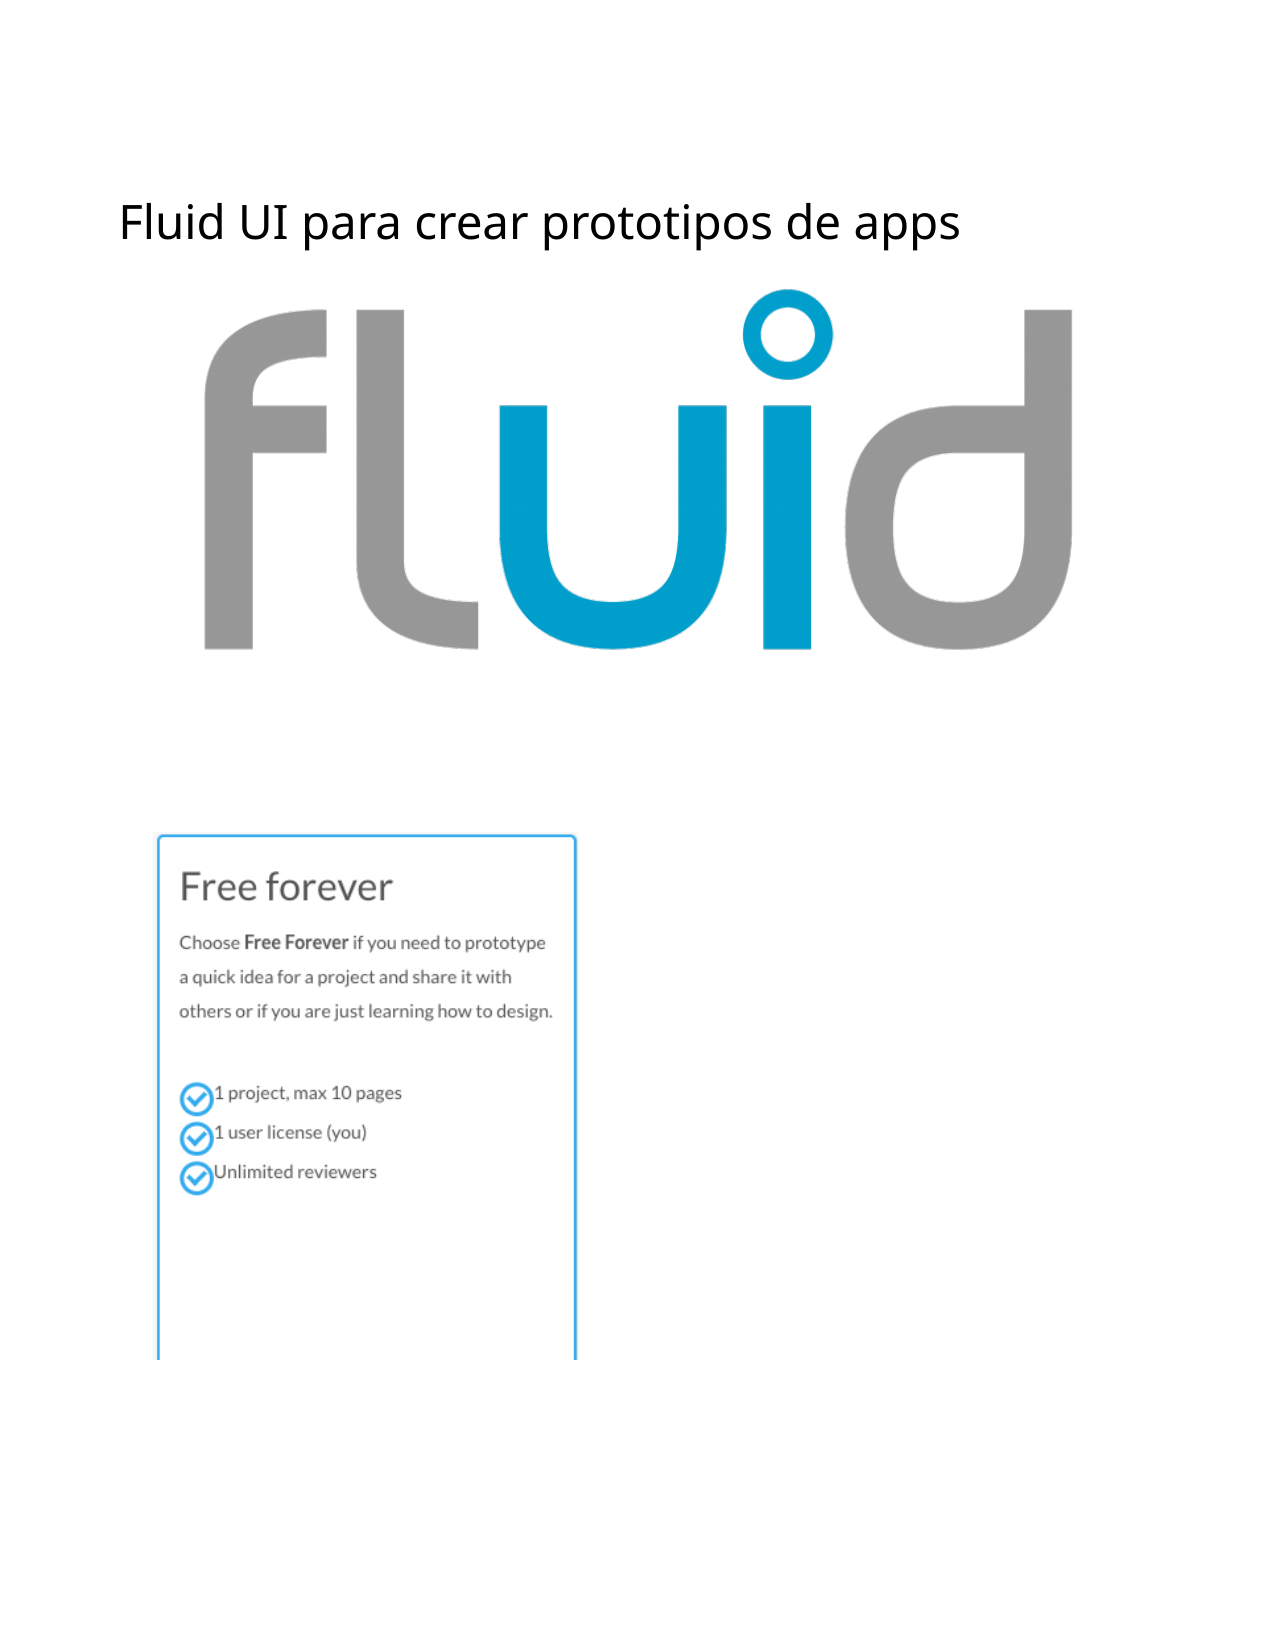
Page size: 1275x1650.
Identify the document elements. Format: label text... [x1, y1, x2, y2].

picture [152, 832, 578, 1360]
subtitle Fluid UI para crear prototipos de apps [118, 189, 1157, 253]
picture [118, 272, 1157, 730]
